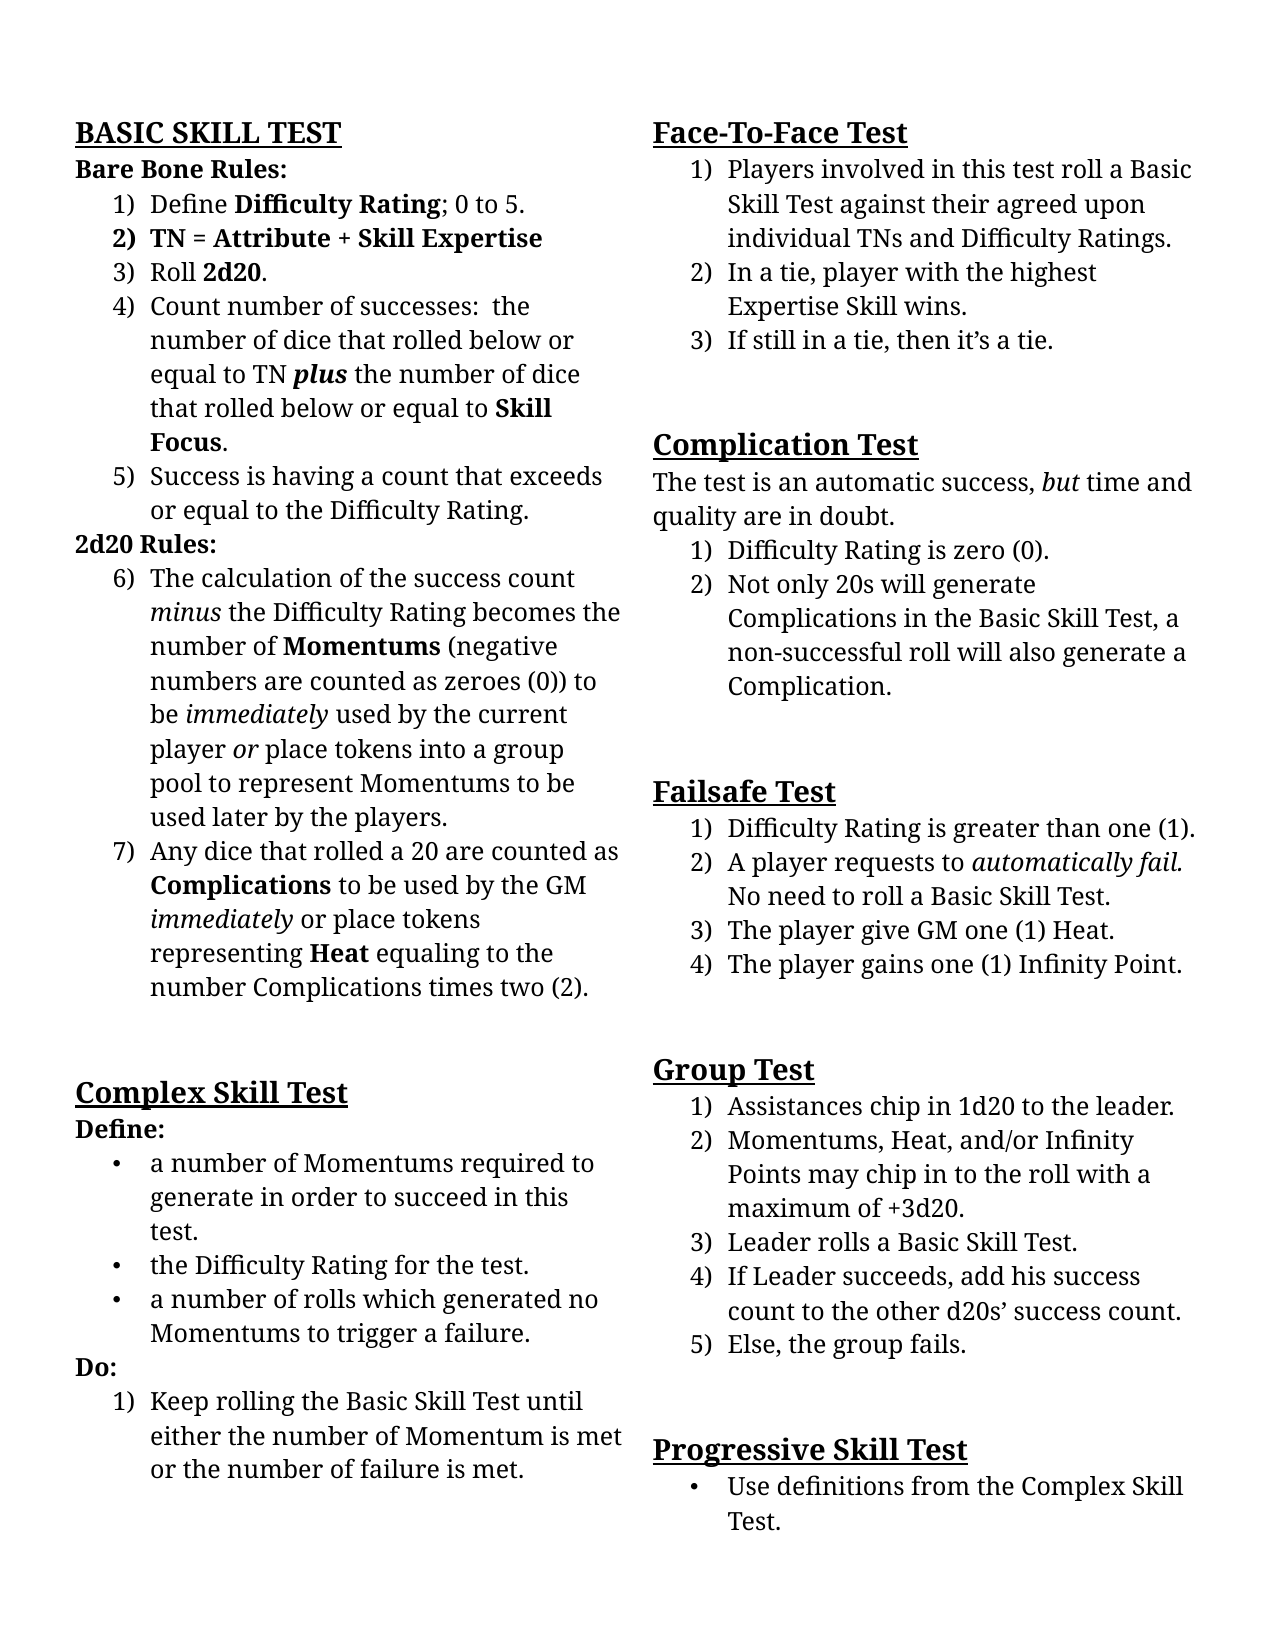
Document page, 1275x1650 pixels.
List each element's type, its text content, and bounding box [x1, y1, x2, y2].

list Else, the group fails. [690, 1327, 1200, 1361]
list Players involved in this test roll a Basic Skill Test against their agreed upon individual TNs and Difficulty Ratings. [690, 152, 1200, 254]
text BASIC SKILL TEST [75, 112, 622, 152]
text Failsafe Test [652, 771, 1200, 811]
text The test is an automatic success, but time and quality are in doubt. [652, 464, 1200, 532]
list If Leader succeeds, add his success count to the other d20s’ success count. [690, 1259, 1200, 1327]
text Bare Bone Rules: [75, 152, 622, 186]
list the Difficulty Rating for the test. [112, 1248, 622, 1282]
list Assistances chip in 1d20 to the leader. [690, 1089, 1200, 1123]
list Count number of successes: the number of dice that rolled below or equal to TN plus the number of dice that rolled below or equal to Skill Focus. [112, 288, 622, 459]
list If still in a tie, then it’s a tie. [690, 322, 1200, 357]
list Any dice that rolled a 20 are counted as Complications to be used by the GM immediately or place tokens representing Heat equaling to the number Complications times two (2). [112, 833, 622, 1004]
list A player requests to automatically fail. No need to roll a Basic Skill Test. [690, 845, 1200, 913]
text Progressive Skill Test [652, 1429, 1200, 1469]
list The calculation of the success count minus the Difficulty Rating becomes the number of Momentums (negative numbers are counted as zeroes (0)) to be immediately used by the current player or place tokens into a group pool to represent Momentums to be used later by the players. [112, 561, 622, 833]
list Difficulty Rating is greater than one (1). [690, 811, 1200, 845]
list Define Difficulty Rating; 0 to 5. [112, 186, 622, 220]
list Roll 2d20. [112, 254, 622, 288]
list Leader rolls a Basic Skill Test. [690, 1225, 1200, 1259]
list Keep rolling the Basic Skill Test until either the number of Momentum is met or the number of failure is met. [112, 1384, 622, 1486]
text Define: [75, 1112, 622, 1146]
list Success is having a count that exceeds or equal to the Difficulty Rating. [112, 459, 622, 527]
list The player give GM one (1) Heat. [690, 913, 1200, 947]
text Face-To-Face Test [652, 112, 1200, 152]
list Momentums, Heat, and/or Infinity Points may chip in to the roll with a maximum of +3d20. [690, 1123, 1200, 1225]
text Complication Test [652, 425, 1200, 464]
text 2d20 Rules: [75, 527, 622, 561]
list TN = Attribute + Skill Expertise [112, 220, 622, 254]
list a number of rolls which generated no Momentums to trigger a failure. [112, 1282, 622, 1350]
list Not only 20s will generate Complications in the Basic Skill Test, a non-successful roll will also generate a Complication. [690, 567, 1200, 703]
list The player gains one (1) Infinity Point. [690, 947, 1200, 981]
list Use definitions from the Complex Skill Test. [690, 1469, 1200, 1537]
text Group Test [652, 1049, 1200, 1089]
list a number of Momentums required to generate in order to succeed in this test. [112, 1146, 622, 1248]
text Complex Skill Test [75, 1072, 622, 1112]
text Do: [75, 1350, 622, 1384]
list Difficulty Rating is zero (0). [690, 532, 1200, 567]
list In a tie, player with the highest Expertise Skill wins. [690, 254, 1200, 322]
